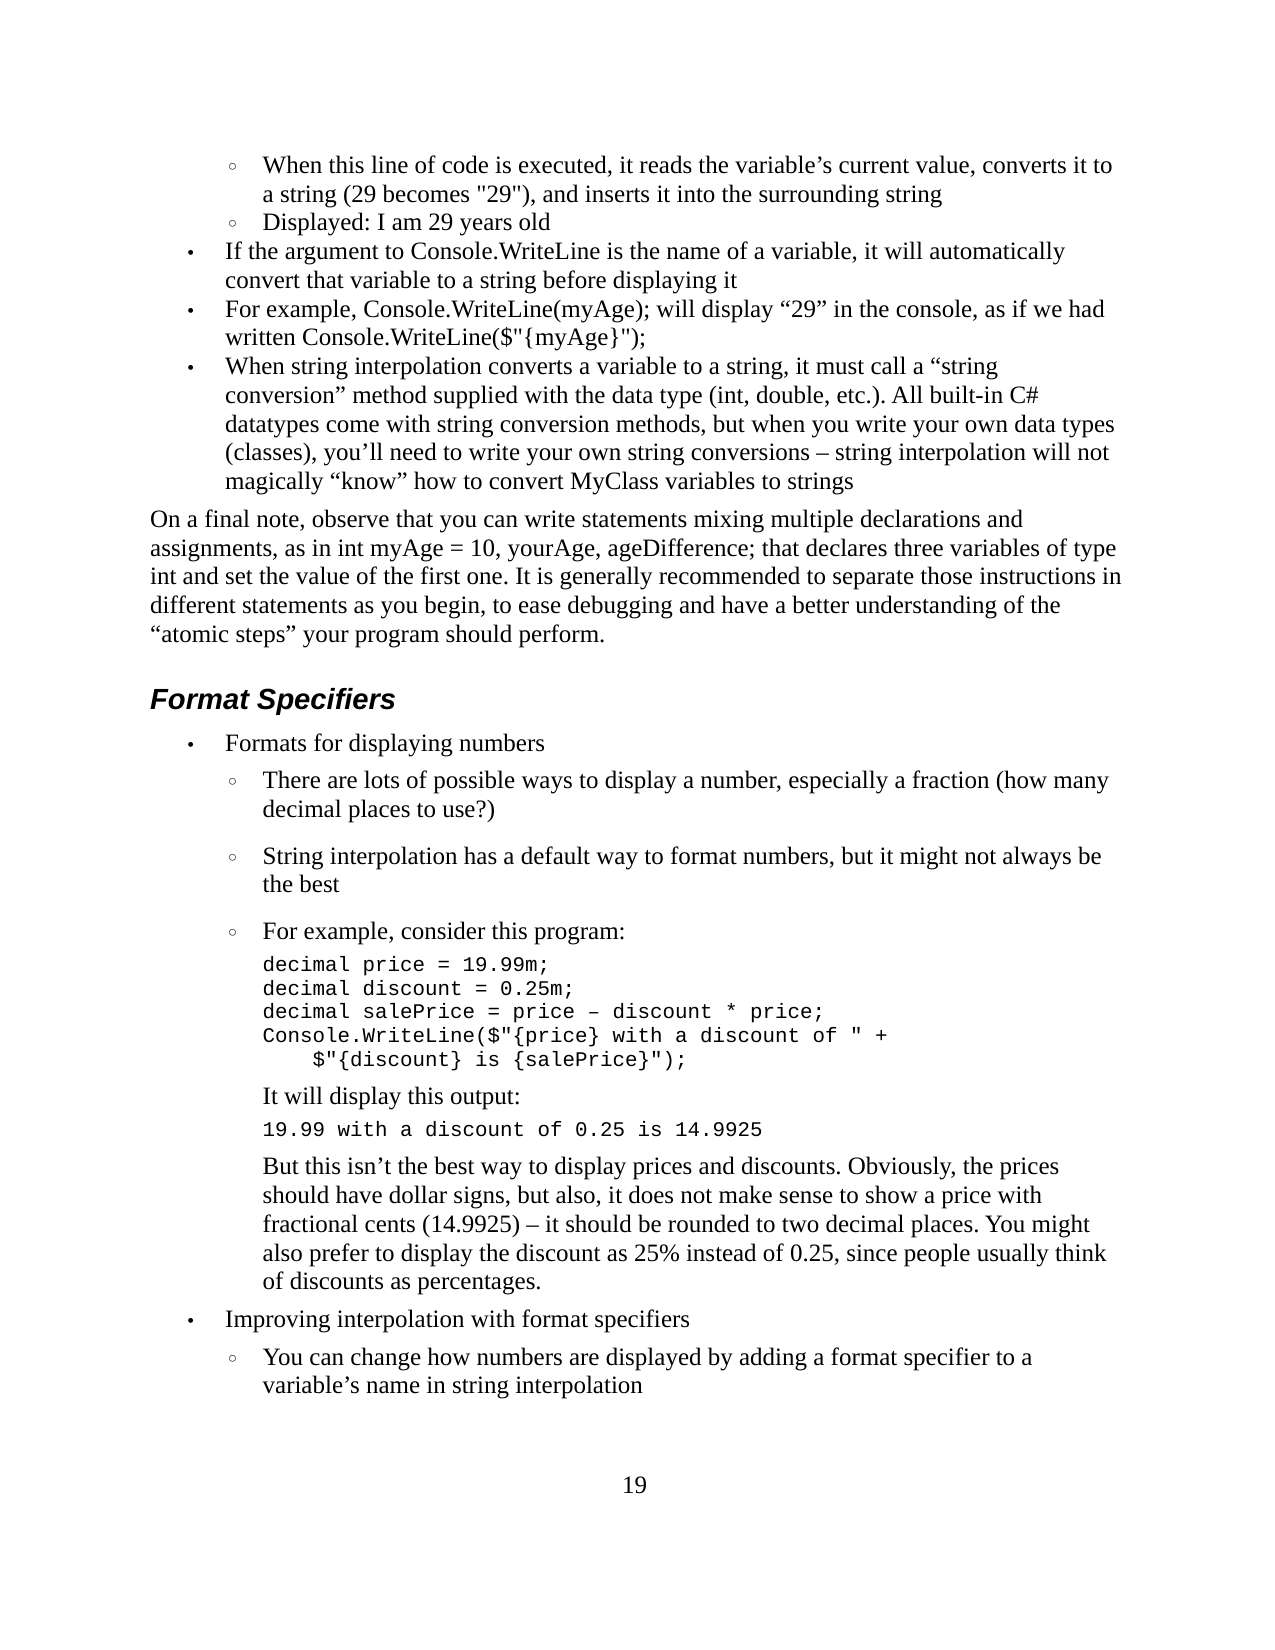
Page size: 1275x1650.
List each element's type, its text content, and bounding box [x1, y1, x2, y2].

list Console.WriteLine($"{price} with a discount of " + [225, 1025, 1125, 1048]
list For example, consider this program: [225, 916, 1125, 945]
list If the argument to Console.WriteLine is the name of a variable, it will automatically convert that variable to a string before displaying it [187, 236, 1125, 294]
list String interpolation has a default way to format numbers, but it might not always be the best [225, 841, 1125, 898]
text On a final note, observe that you can write statements mixing multiple declarations and assignments, as in int myAge = 10, yourAge, ageDifference; that declares three variables of type int and set the value of the first one. It is generally recommended to separate those instructions in different statements as you begin, to ease debugging and have a better understanding of the “atomic steps” your program should perform. [150, 504, 1125, 648]
list It will display this output: [225, 1081, 1125, 1110]
list decimal price = 19.99m; [225, 954, 1125, 978]
list There are lots of possible ways to display a number, especially a fraction (how many decimal places to use?) [225, 765, 1125, 823]
list $"{discount} is {salePrice}"); [225, 1048, 1125, 1072]
list But this isn’t the best way to display prices and discounts. Obviously, the prices should have dollar signs, but also, it does not make sense to show a price with fractional cents (14.9925) – it should be rounded to two decimal places. You might also prefer to display the discount as 25% instead of 0.25, since people usually think of discounts as percentages. [225, 1151, 1125, 1295]
list decimal salePrice = price – discount * price; [225, 1001, 1125, 1025]
subtitle Format Specifiers [150, 682, 1125, 715]
list For example, Console.WriteLine(myAge); will display “29” in the console, as if we had written Console.WriteLine($"{myAge}"); [187, 294, 1125, 351]
list 19.99 with a discount of 0.25 is 14.9925 [225, 1119, 1125, 1142]
list You can change how numbers are displayed by adding a format specifier to a variable’s name in string interpolation [225, 1342, 1125, 1399]
list decimal discount = 0.25m; [225, 978, 1125, 1001]
list Displayed: I am 29 years old [225, 207, 1125, 236]
list Formats for displaying numbers [187, 728, 1125, 756]
list When this line of code is executed, it reads the variable’s current value, converts it to a string (29 becomes "29"), and inserts it into the surrounding string [225, 150, 1125, 207]
list Improving interpolation with format specifiers [187, 1304, 1125, 1333]
list When string interpolation converts a variable to a string, it must call a “string conversion” method supplied with the data type (int, double, etc.). All built-in C# datatypes come with string conversion methods, but when you write your own data types (classes), you’ll need to write your own string conversions – string interpolation will not magically “know” how to convert MyClass variables to strings [187, 351, 1125, 495]
